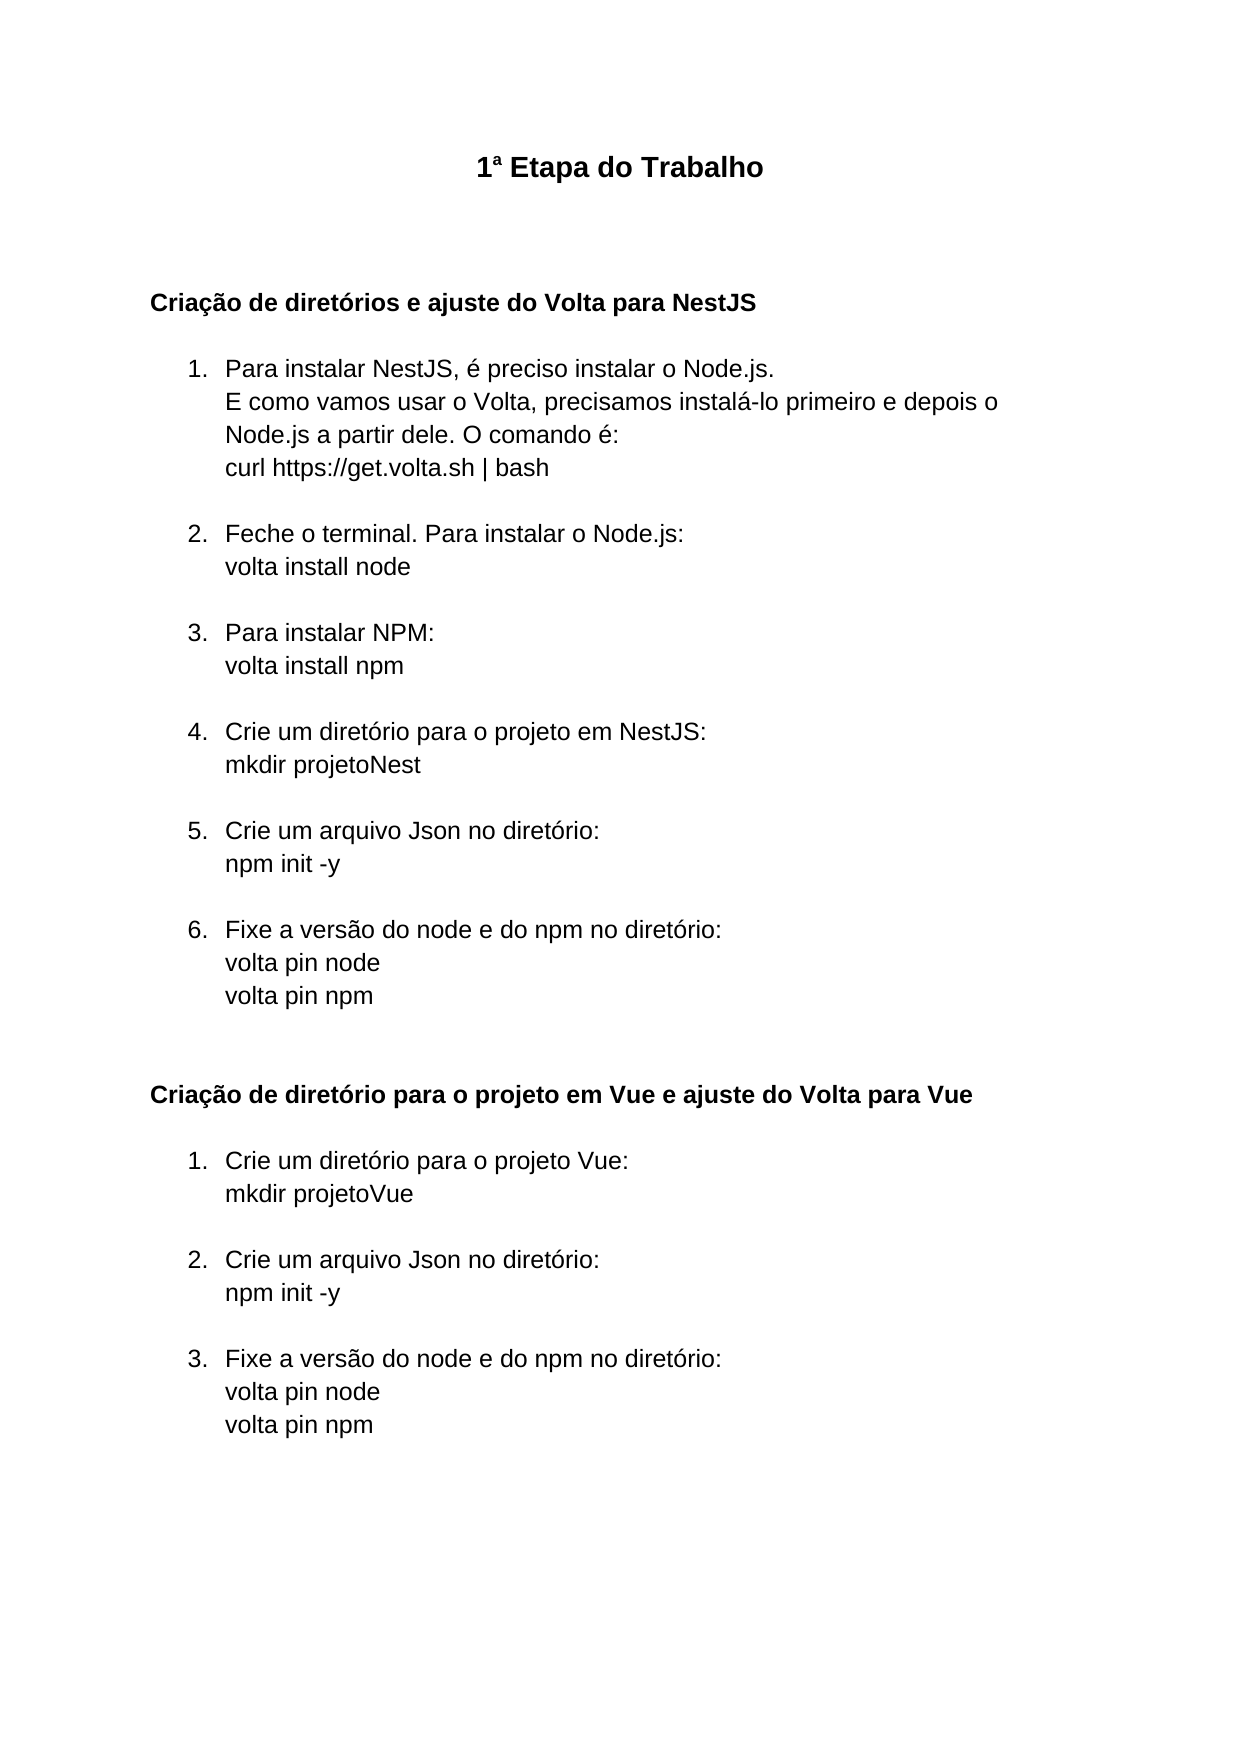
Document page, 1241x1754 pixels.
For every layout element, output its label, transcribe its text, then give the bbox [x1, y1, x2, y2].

text 1a Etapa do Trabalho [150, 150, 1090, 183]
text volta pin npm [225, 1410, 1090, 1439]
text volta pin node [225, 948, 1090, 977]
list Crie um arquivo Json no diretório: [187, 816, 1090, 845]
text Criação de diretórios e ajuste do Volta para NestJS [150, 288, 1090, 316]
text curl https://get.volta.sh | bash [225, 453, 1090, 481]
text mkdir projetoNest [225, 750, 1090, 779]
text Criação de diretório para o projeto em Vue e ajuste do Volta para Vue [150, 1080, 1090, 1109]
text volta install npm [225, 651, 1090, 679]
text npm init -y [225, 849, 1090, 878]
list Fixe a versão do node e do npm no diretório: [187, 1344, 1090, 1373]
text npm init -y [150, 1278, 1090, 1307]
list Feche o terminal. Para instalar o Node.js: [187, 519, 1090, 547]
list Crie um arquivo Json no diretório: [187, 1245, 1090, 1274]
list Fixe a versão do node e do npm no diretório: [187, 915, 1090, 944]
list Para instalar NPM: [187, 618, 1090, 647]
text volta install node [225, 552, 1090, 581]
text volta pin npm [225, 981, 1090, 1010]
text volta pin node [225, 1377, 1090, 1406]
list Para instalar NestJS, é preciso instalar o Node.js. [187, 354, 1090, 382]
list Crie um diretório para o projeto Vue: [187, 1146, 1090, 1175]
text mkdir projetoVue [225, 1179, 1090, 1208]
list Crie um diretório para o projeto em NestJS: [187, 717, 1090, 746]
text E como vamos usar o Volta, precisamos instalá-lo primeiro e depois o Node.js a partir dele. O comando é: [225, 387, 1090, 448]
